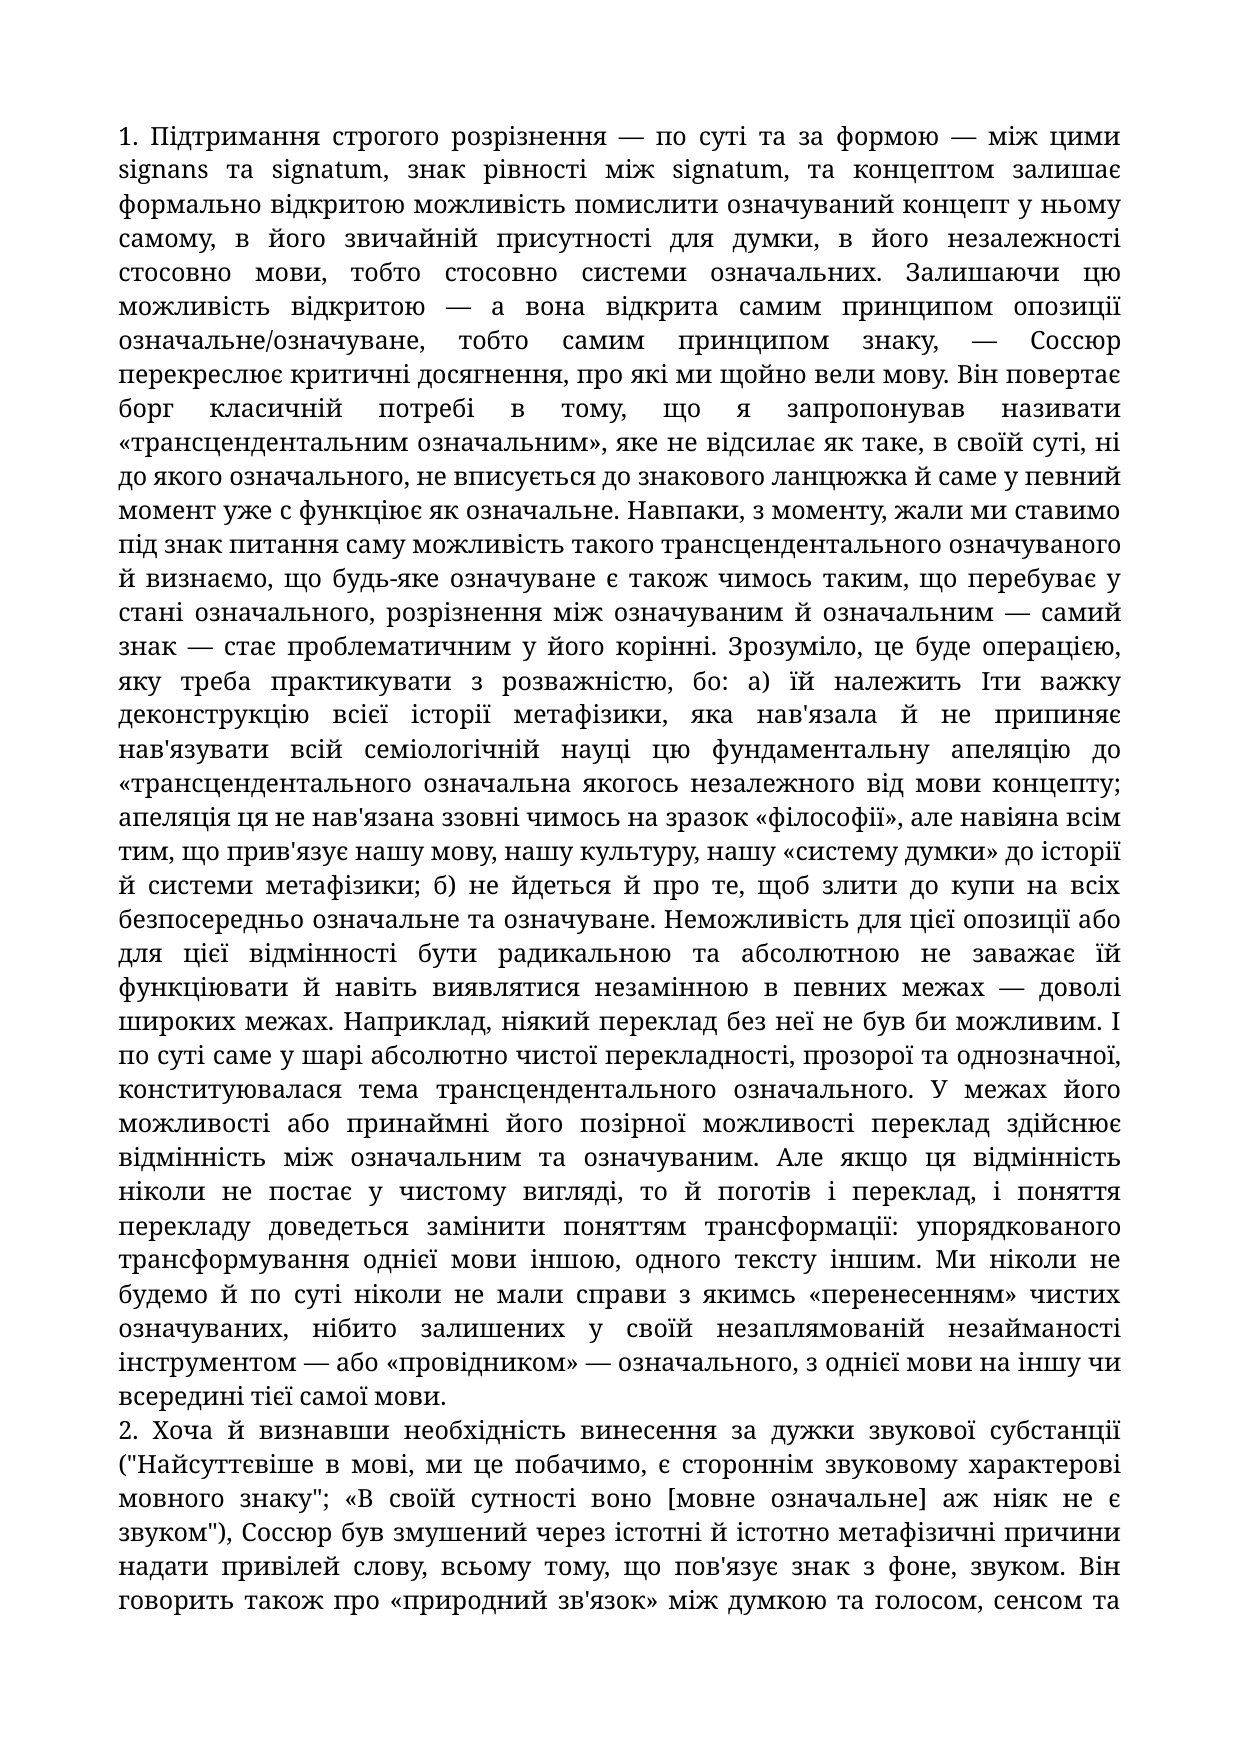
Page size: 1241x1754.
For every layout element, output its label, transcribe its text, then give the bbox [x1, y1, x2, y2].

text 2. Хоча й визнавши необхідність винесення за дужки звукової субстанції ("Найсуттєвіше в мові, ми це побачимо, є стороннім звуковому характерові мовного знаку"; «В своїй сутності воно [мовне означальне] аж ніяк не є звуком"), Соссюр був змушений через істотні й істотно метафізичні причини надати привілей слову, всьому тому, що пов'язує знак з фоне, звуком. Він говорить також про «природний зв'язок» між думкою та голосом, сенсом та [118, 1412, 1122, 1617]
text 1. Підтримання строгого розрізнення — по суті та за формою — між цими signans та signatum, знак рівності між signatum, та концептом залишає формально відкритою можливість помислити означуваний концепт у ньому самому, в його звичайній присутності для думки, в його незалежності стосовно мови, тобто стосовно системи означальних. Залишаючи цю можливість відкритою — а вона відкрита самим принципом опозиції означальне/означуване, тобто самим принципом знаку, — Соссюр перекреслює критичні досягнення, про які ми щойно вели мову. Він повертає борг класичній потребі в тому, що я запропонував називати «трансцендентальним означальним», яке не відсилає як таке, в своїй суті, ні до якого означального, не вписується до знакового ланцюжка й саме у певний момент уже с функціює як означальне. Навпаки, з моменту, жали ми ставимо під знак питання саму можливість такого трансцендентального означуваного й визнаємо, що будь-яке означуване є також чимось таким, що перебуває у стані означального, розрізнення між означуваним й означальним — самий знак — стає проблематичним у його корінні. Зрозуміло, це буде операцією, яку треба практикувати з розважністю, бо: а) їй належить Іти важку деконструкцію всієї історії метафізики, яка нав'язала й не припиняє нав'язувати всій семіологічній науці цю фундаментальну апеляцію до «трансцендентального означальна якогось незалежного від мови концепту; апеляція ця не нав'язана ззовні чимось на зразок «філософії», але навіяна всім тим, що прив'язує нашу мову, нашу культуру, нашу «систему думки» до історії й системи метафізики; б) не йдеться й про те, щоб злити до купи на всіх безпосередньо означальне та означуване. Неможливість для цієї опозиції або для цієї відмінності бути радикальною та абсолютною не заважає їй функціювати й навіть виявлятися незамінною в певних межах — доволі широких межах. Наприклад, ніякий переклад без неї не був би можливим. І по суті саме у шарі абсолютно чистої перекладності, прозорої та однозначної, конституювалася тема трансцендентального означального. У межах його можливості або принаймні його позірної можливості переклад здійснює відмінність між означальним та означуваним. Але якщо ця відмінність ніколи не постає у чистому вигляді, то й поготів і переклад, і поняття перекладу доведеться замінити поняттям трансформації: упорядкованого трансформування однієї мови іншою, одного тексту іншим. Ми ніколи не будемо й по суті ніколи не мали справи з якимсь «перенесенням» чистих означуваних, нібито залишених у своїй незаплямованій незайманості інструментом — або «провідником» — означального, з однієї мови на іншу чи всередині тієї самої мови. [118, 118, 1122, 1412]
